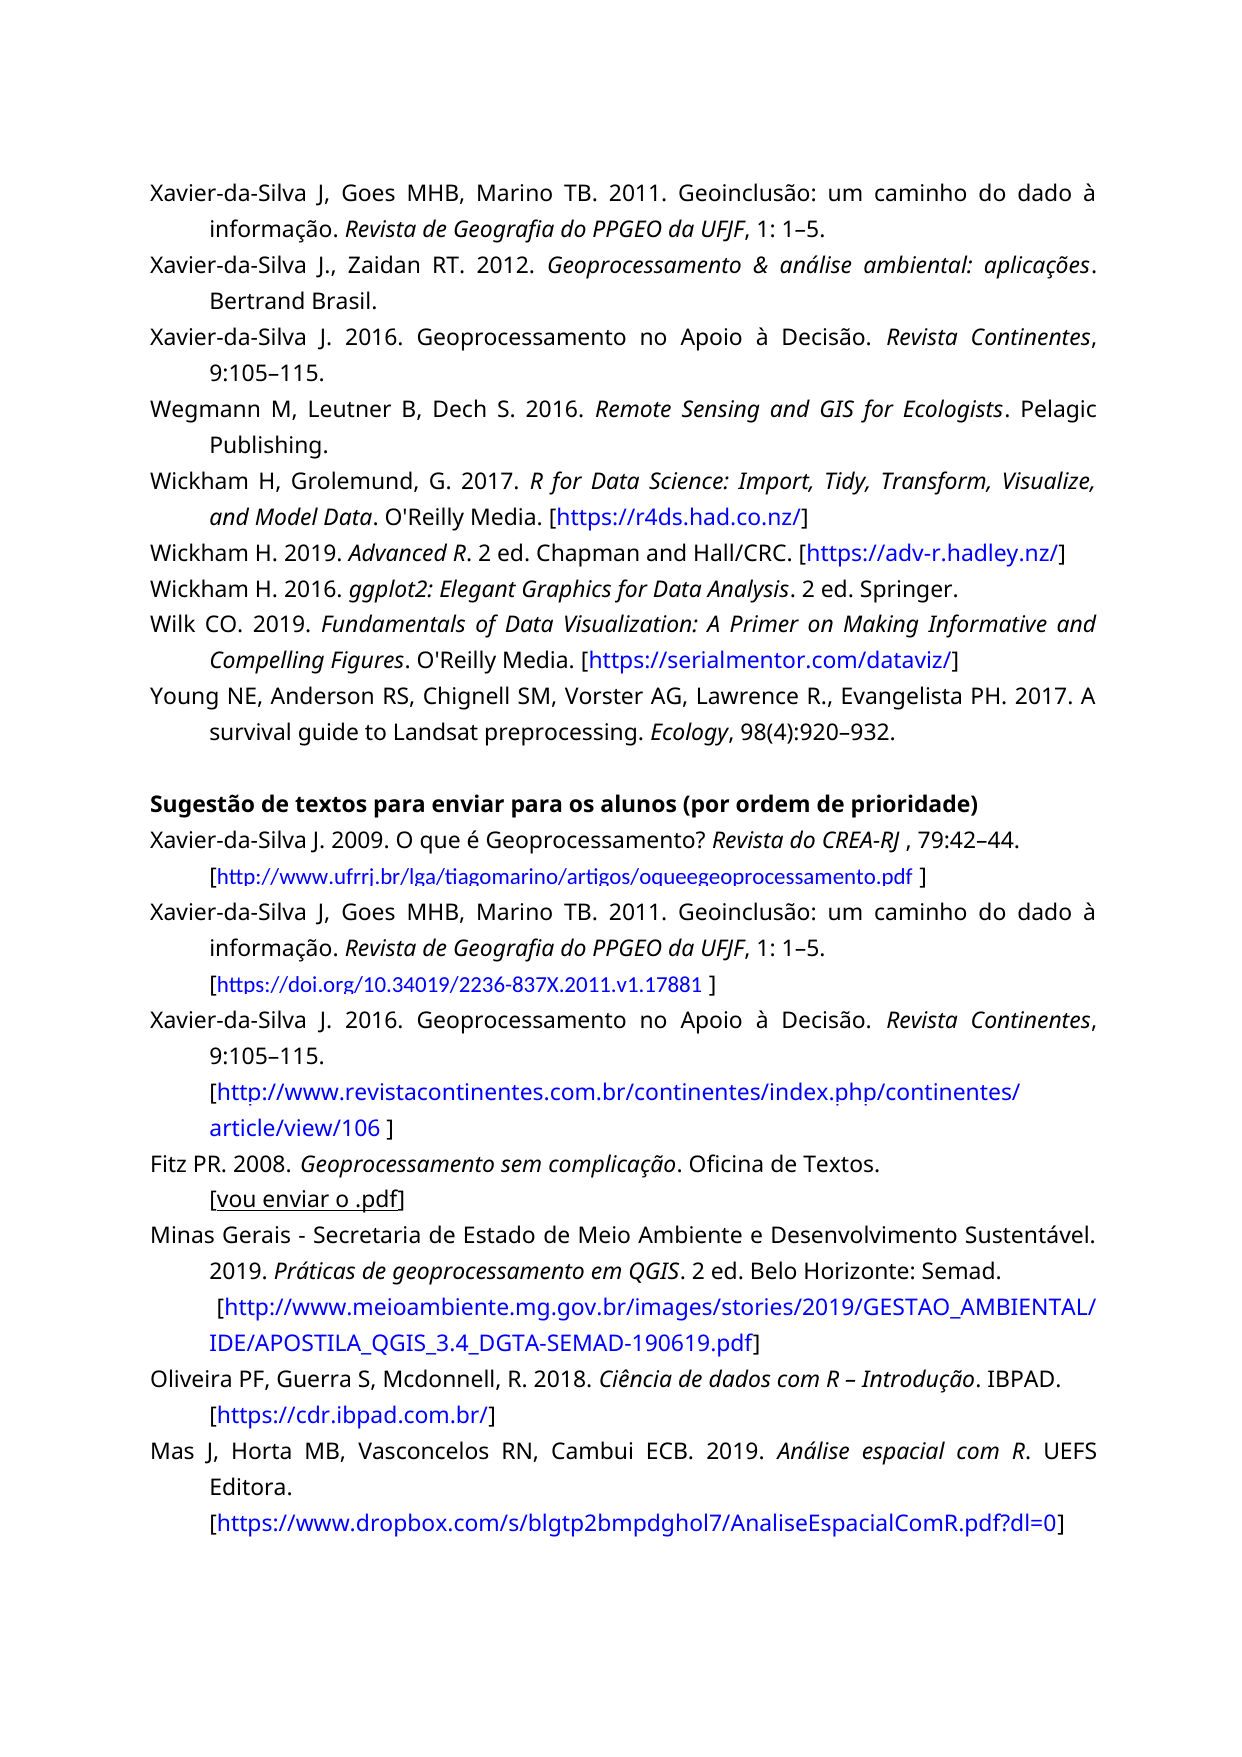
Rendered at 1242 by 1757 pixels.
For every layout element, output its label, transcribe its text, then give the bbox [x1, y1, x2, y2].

text Sugestão de textos para enviar para os alunos (por ordem de prioridade) [150, 788, 1097, 819]
text [https://cdr.ibpad.com.br/] [150, 1399, 1097, 1430]
text [vou enviar o .pdf] [150, 1183, 1097, 1215]
text [http://www.meioambiente.mg.gov.br/images/stories/2019/GESTAO_AMBIENTAL/IDE/APOSTILA_QGIS_3.4_DGTA-SEMAD-190619.pdf] [150, 1291, 1097, 1358]
text Mas J, Horta MB, Vasconcelos RN, Cambui ECB. 2019. Análise espacial com R. UEFS Editora. [https://www.dropbox.com/s/blgtp2bmpdghol7/AnaliseEspacialComR.pdf?dl=0] [150, 1435, 1097, 1538]
text [http://www.ufrrj.br/lga/tiagomarino/artigos/oqueegeoprocessamento.pdf ] [150, 860, 1097, 891]
text Xavier-da-Silva J. 2009. O que é Geoprocessamento? Revista do CREA-RJ , 79:42–44. [150, 824, 1097, 855]
text Xavier-da-Silva J. 2016. Geoprocessamento no Apoio à Decisão. Revista Continentes, 9:105–115. [150, 321, 1097, 388]
text Xavier-da-Silva J, Goes MHB, Marino TB. 2011. Geoinclusão: um caminho do dado à informação. Revista de Geografia do PPGEO da UFJF, 1: 1–5. [150, 896, 1097, 963]
text [https://doi.org/10.34019/2236-837X.2011.v1.17881 ] [150, 968, 1097, 999]
text Xavier-da-Silva J., Zaidan RT. 2012. Geoprocessamento & análise ambiental: aplicações. Bertrand Brasil. [150, 249, 1097, 316]
text Xavier-da-Silva J, Goes MHB, Marino TB. 2011. Geoinclusão: um caminho do dado à informação. Revista de Geografia do PPGEO da UFJF, 1: 1–5. [150, 177, 1097, 244]
subtitle Wegmann M, Leutner B, Dech S. 2016. Remote Sensing and GIS for Ecologists. Pelagic Publishing. [150, 393, 1097, 460]
text Young NE, Anderson RS, Chignell SM, Vorster AG, Lawrence R., Evangelista PH. 2017. A survival guide to Landsat preprocessing. Ecology, 98(4):920–932. [150, 680, 1097, 747]
text [http://www.revistacontinentes.com.br/continentes/index.php/continentes/article/view/106 ] [150, 1076, 1097, 1143]
text Fitz PR. 2008. Geoprocessamento sem complicação. Oficina de Textos. [150, 1147, 1097, 1179]
text Xavier-da-Silva J. 2016. Geoprocessamento no Apoio à Decisão. Revista Continentes, 9:105–115. [150, 1004, 1097, 1071]
text Wickham H, Grolemund, G. 2017. R for Data Science: Import, Tidy, Transform, Visualize, and Model Data. O'Reilly Media. [https://r4ds.had.co.nz/] [150, 465, 1097, 532]
text Wickham H. 2016. ggplot2: Elegant Graphics for Data Analysis. 2 ed. Springer. [150, 572, 1097, 604]
text Minas Gerais - Secretaria de Estado de Meio Ambiente e Desenvolvimento Sustentável. 2019. Práticas de geoprocessamento em QGIS. 2 ed. Belo Horizonte: Semad. [150, 1219, 1097, 1287]
text Wilk CO. 2019. Fundamentals of Data Visualization: A Primer on Making Informative and Compelling Figures. O'Reilly Media. [https://serialmentor.com/dataviz/] [150, 608, 1097, 676]
text Oliveira PF, Guerra S, Mcdonnell, R. 2018. Ciência de dados com R – Introdução. IBPAD. [150, 1363, 1097, 1394]
text Wickham H. 2019. Advanced R. 2 ed. Chapman and Hall/CRC. [https://adv-r.hadley.nz/] [150, 537, 1097, 568]
